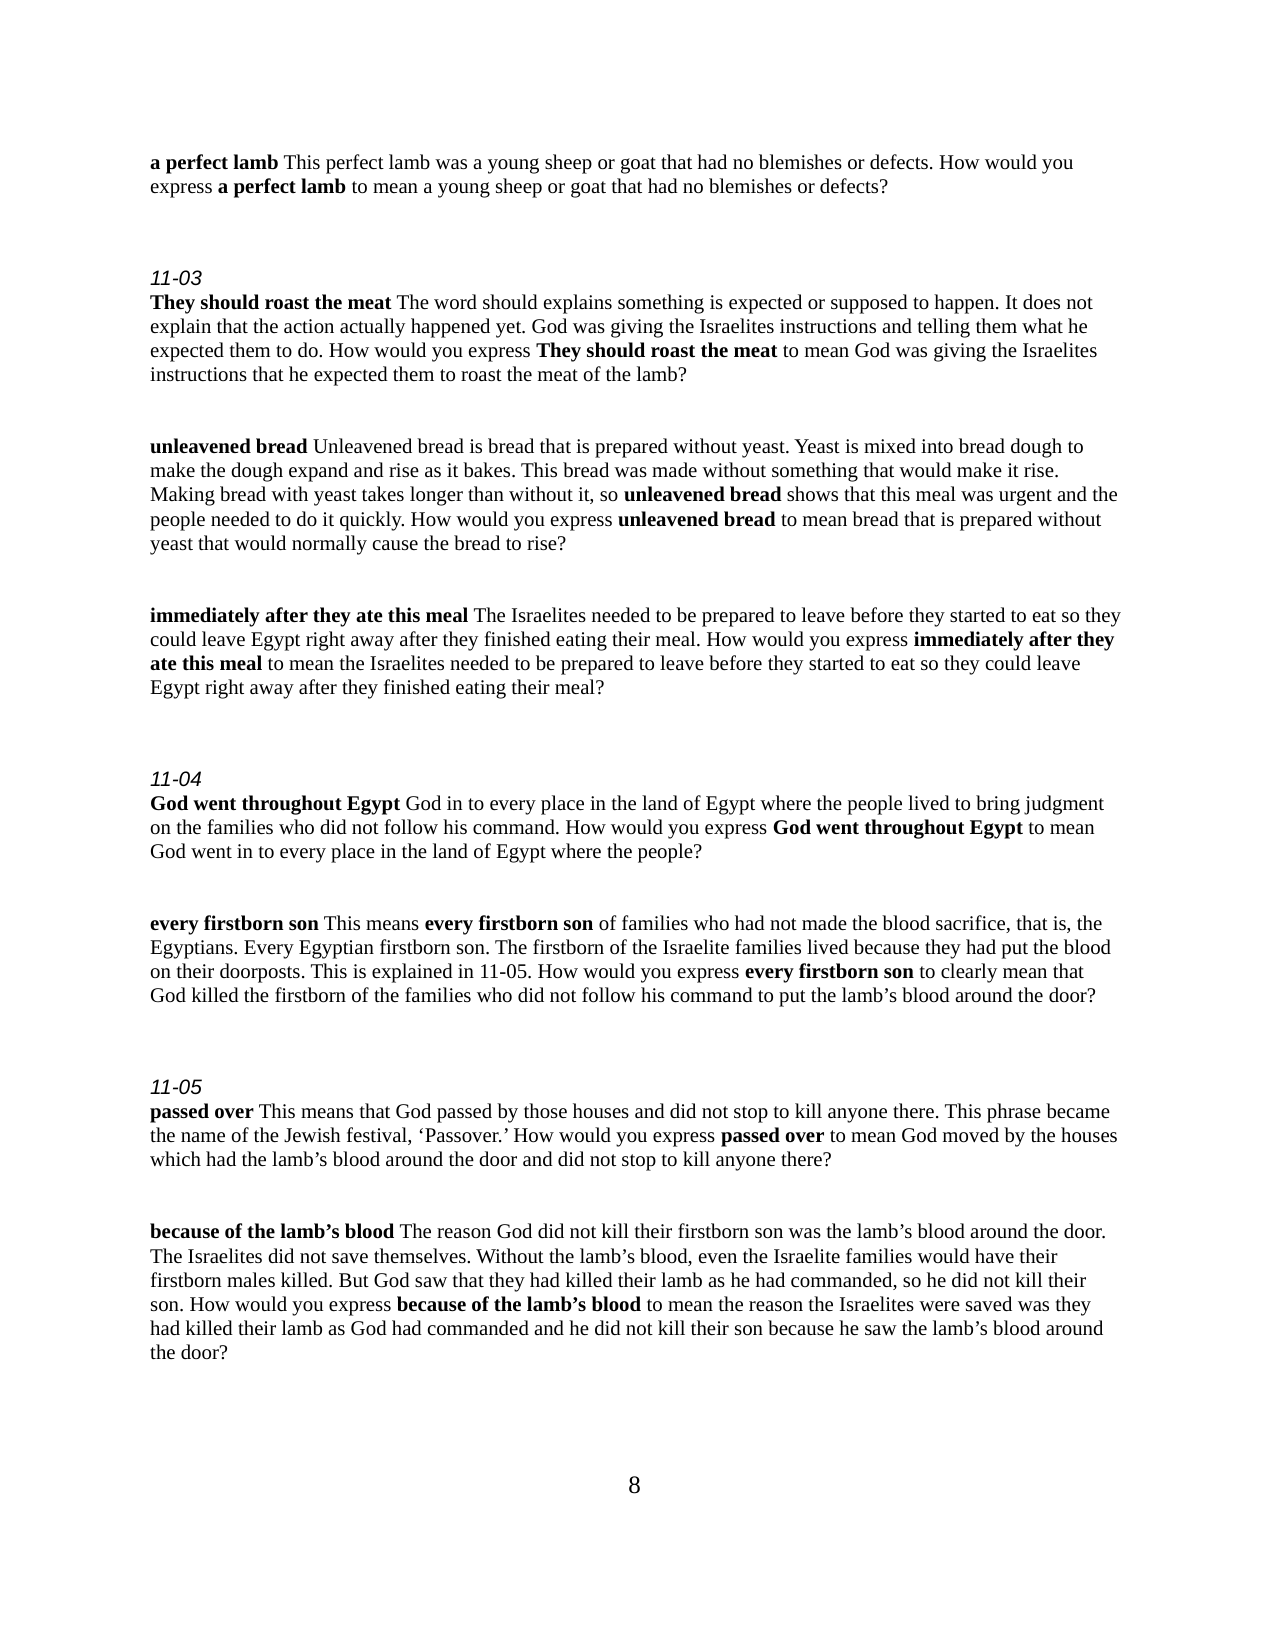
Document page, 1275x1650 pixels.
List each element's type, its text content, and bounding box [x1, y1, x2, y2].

text They should roast the meat The word should explains something is expected or supposed to happen. It does not explain that the action actually happened yet. God was giving the Israelites instructions and telling them what he expected them to do. How would you express They should roast the meat to mean God was giving the Israelites instructions that he expected them to roast the meat of the lamb? [150, 290, 1125, 386]
text every firstborn son This means every firstborn son of families who had not made the blood sacrifice, that is, the Egyptians. Every Egyptian firstborn son. The firstborn of the Israelite families lived because they had put the blood on their doorposts. This is explained in 11-05. How would you express every firstborn son to clearly mean that God killed the firstborn of the families who did not follow his command to put the lamb’s blood around the door? [150, 911, 1125, 1007]
subtitle 11-04 [150, 767, 1125, 791]
text passed over This means that God passed by those houses and did not stop to kill anyone there. This phrase became the name of the Jewish festival, ‘Passover.’ How would you express passed over to mean God moved by the houses which had the lamb’s blood around the door and did not stop to kill anyone there? [150, 1099, 1125, 1171]
text immediately after they ate this meal The Israelites needed to be prepared to leave before they started to eat so they could leave Egypt right away after they finished eating their meal. How would you express immediately after they ate this meal to mean the Israelites needed to be prepared to leave before they started to eat so they could leave Egypt right away after they finished eating their meal? [150, 603, 1125, 699]
subtitle 11-03 [150, 266, 1125, 290]
text because of the lamb’s blood The reason God did not kill their firstborn son was the lamb’s blood around the door. The Israelites did not save themselves. Without the lamb’s blood, even the Israelite families would have their firstborn males killed. But God saw that they had killed their lamb as he had commanded, so he did not kill their son. How would you express because of the lamb’s blood to mean the reason the Israelites were saved was they had killed their lamb as God had commanded and he did not kill their son because he saw the lamb’s blood around the door? [150, 1219, 1125, 1364]
subtitle 11-05 [150, 1075, 1125, 1099]
text God went throughout Egypt God in to every place in the land of Egypt where the people lived to bring judgment on the families who did not follow his command. How would you express God went throughout Egypt to mean God went in to every place in the land of Egypt where the people? [150, 791, 1125, 863]
text unleavened bread Unleavened bread is bread that is prepared without yeast. Yeast is mixed into bread dough to make the dough expand and rise as it bakes. This bread was made without something that would make it rise. Making bread with yeast takes longer than without it, so unleavened bread shows that this meal was urgent and the people needed to do it quickly. How would you express unleavened bread to mean bread that is prepared without yeast that would normally cause the bread to rise? [150, 434, 1125, 554]
text a perfect lamb This perfect lamb was a young sheep or goat that had no blemishes or defects. How would you express a perfect lamb to mean a young sheep or goat that had no blemishes or defects? [150, 150, 1125, 198]
